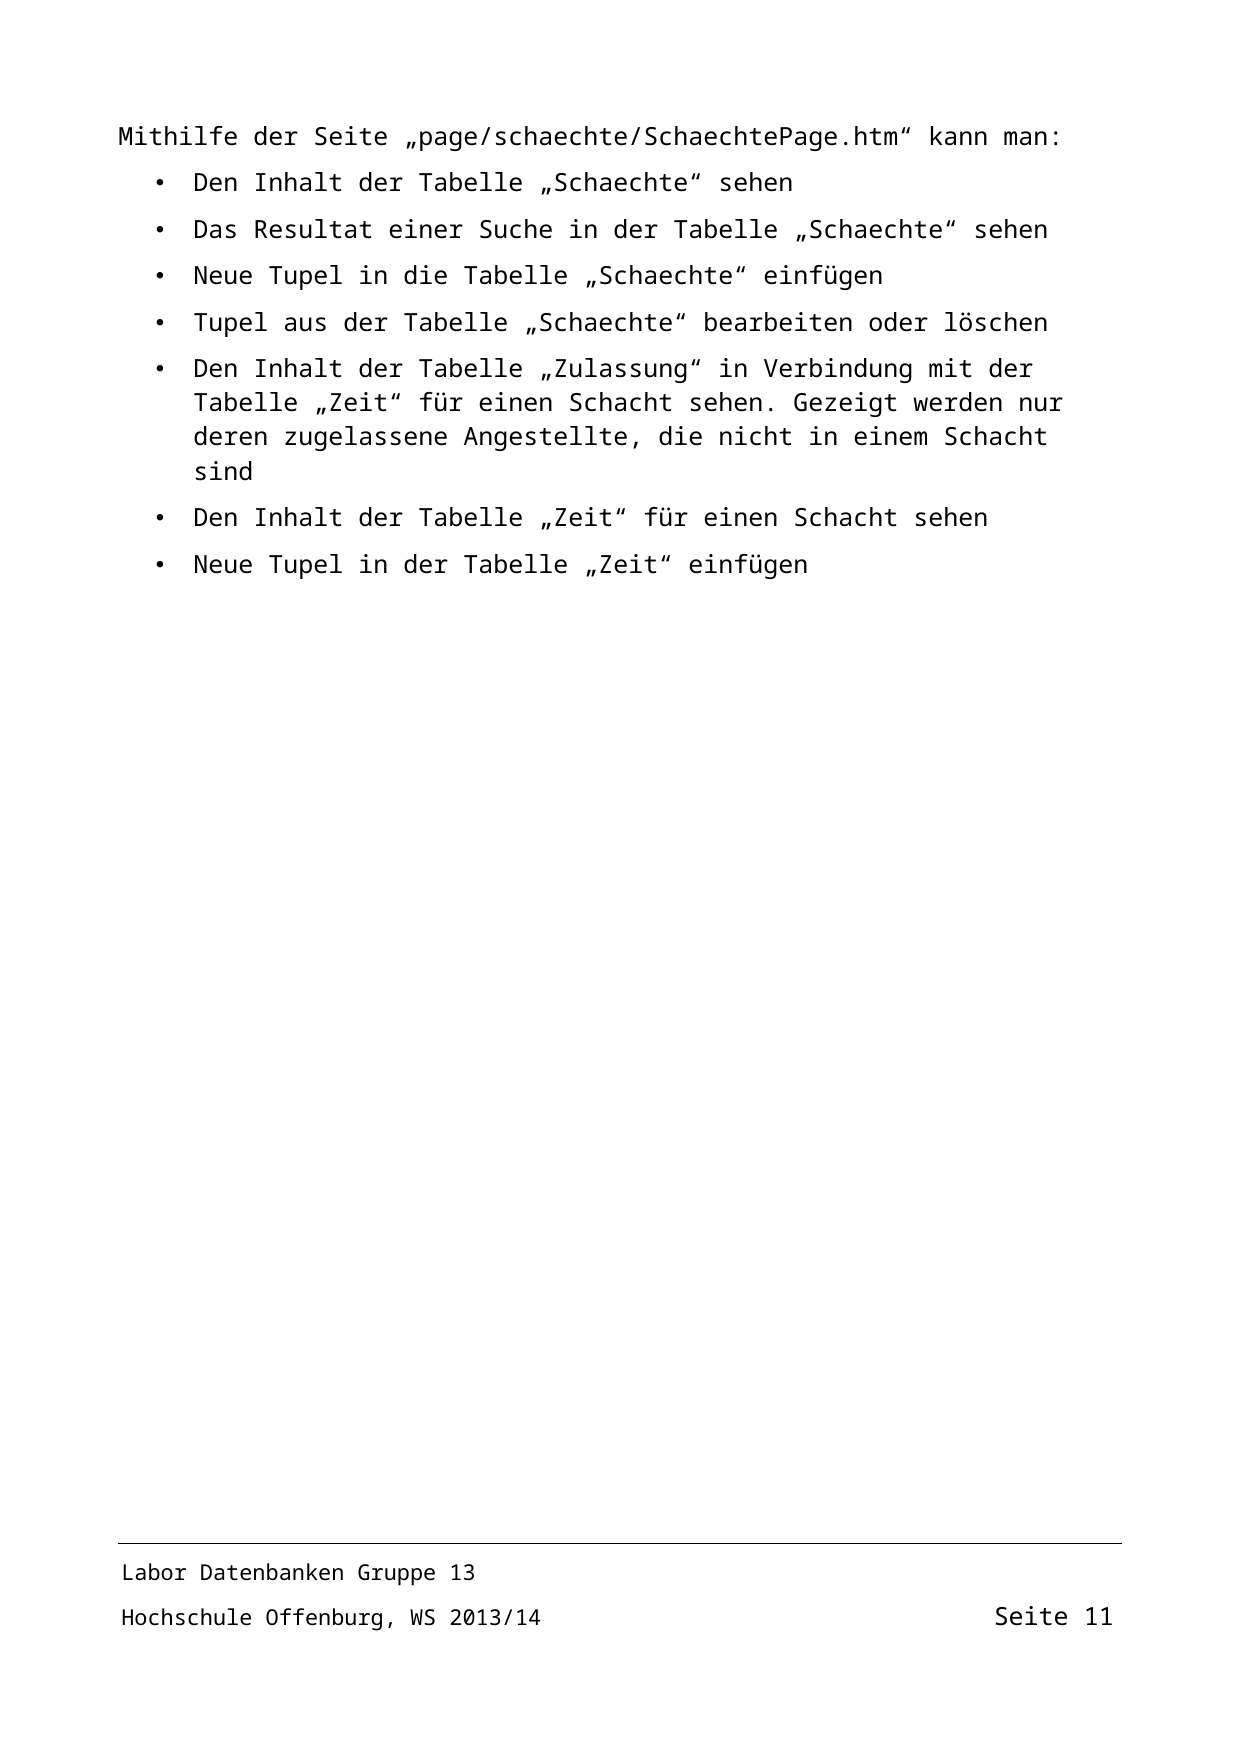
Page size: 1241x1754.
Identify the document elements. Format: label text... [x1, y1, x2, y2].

text Mithilfe der Seite „page/schaechte/SchaechtePage.htm“ kann man: [118, 118, 1122, 152]
list Den Inhalt der Tabelle „Zulassung“ in Verbindung mit der Tabelle „Zeit“ für einen Schacht sehen. Gezeigt werden nur deren zugelassene Angestellte, die nicht in einem Schacht sind [156, 351, 1122, 487]
list Neue Tupel in die Tabelle „Schaechte“ einfügen [156, 258, 1122, 292]
list Das Resultat einer Suche in der Tabelle „Schaechte“ sehen [156, 211, 1122, 245]
list Den Inhalt der Tabelle „Schaechte“ sehen [156, 165, 1122, 199]
list Tupel aus der Tabelle „Schaechte“ bearbeiten oder löschen [156, 304, 1122, 338]
list Den Inhalt der Tabelle „Zeit“ für einen Schacht sehen [156, 500, 1122, 534]
